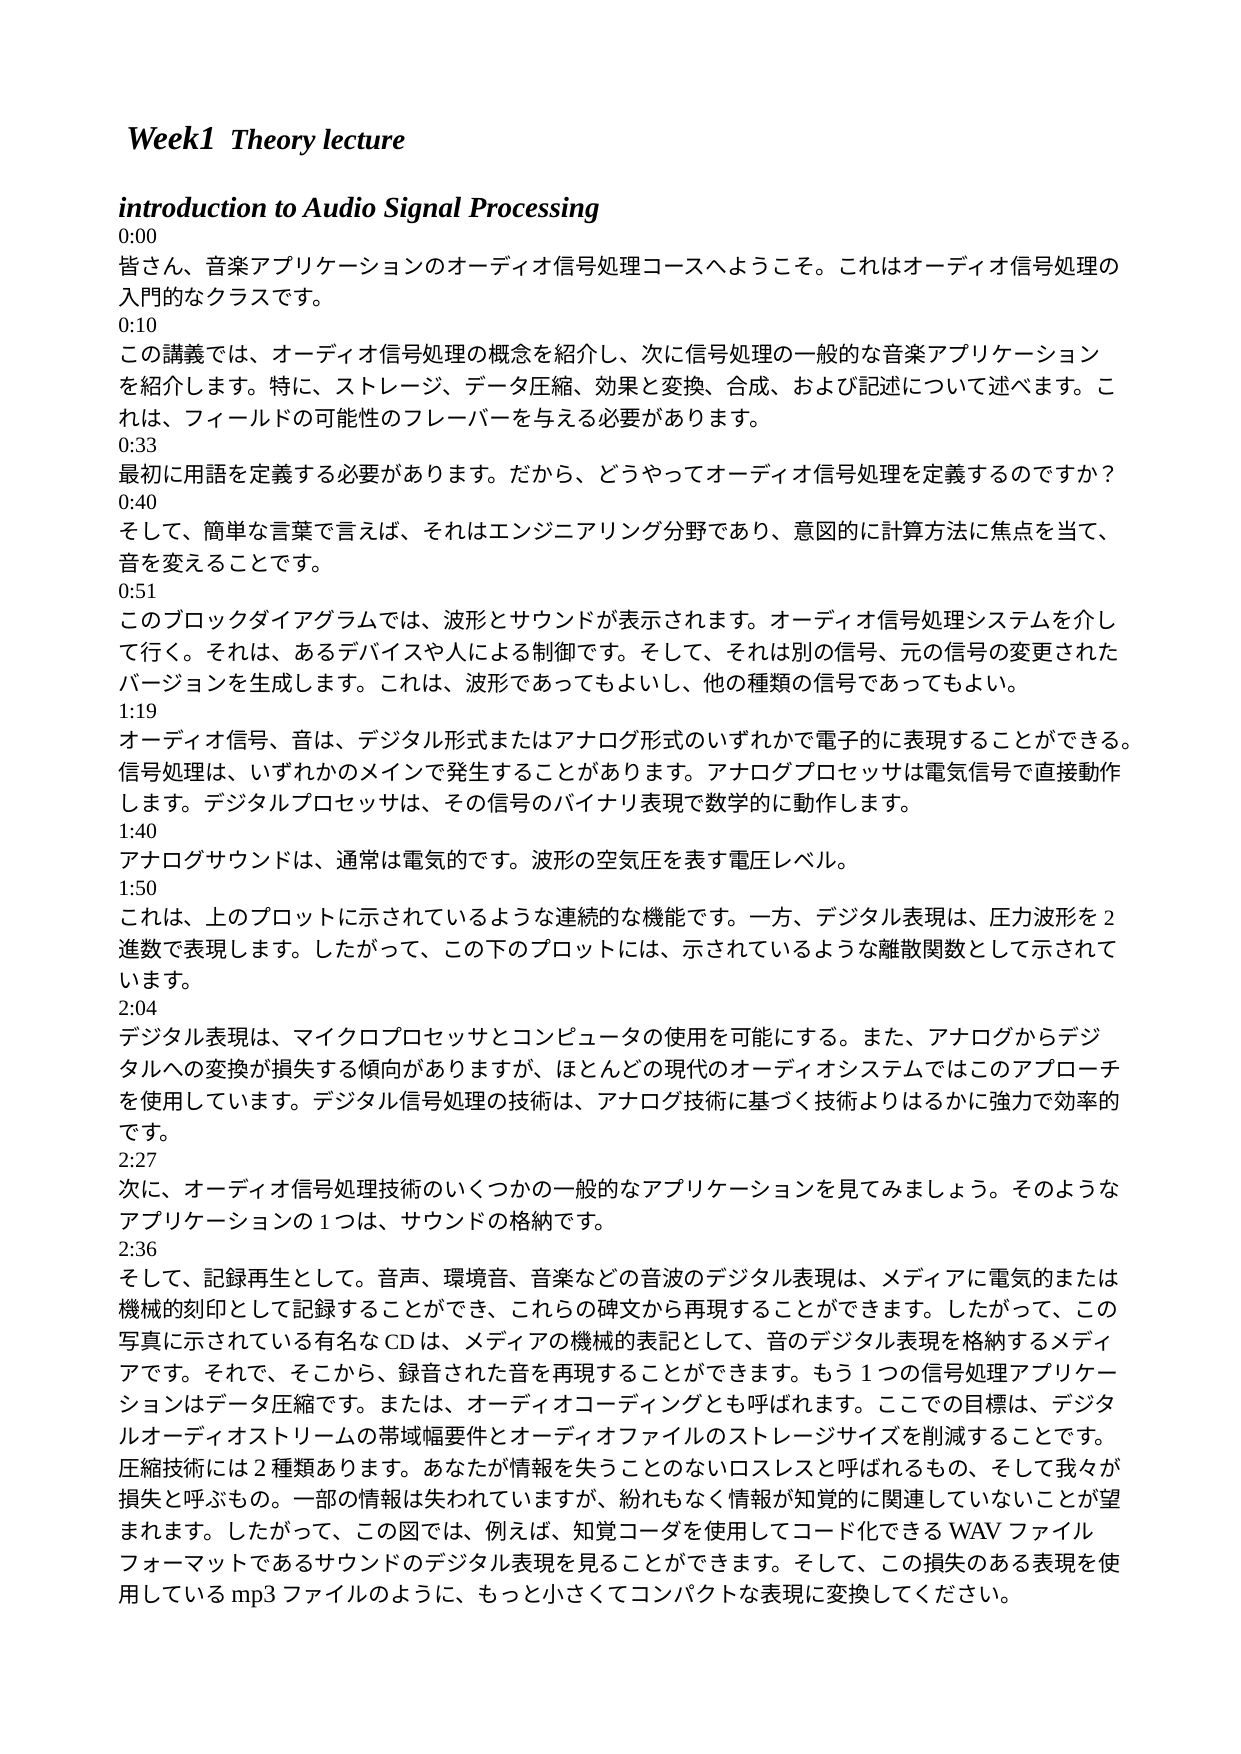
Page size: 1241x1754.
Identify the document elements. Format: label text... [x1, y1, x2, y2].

text 最初に用語を定義する必要があります。だから、どうやってオーディオ信号処理を定義するのですか？ [118, 457, 1122, 489]
text 0:10 [118, 312, 1122, 337]
text 0:00 [118, 223, 1122, 249]
text 2:04 [118, 995, 1122, 1020]
text 2:36 [118, 1236, 1122, 1261]
text 1:50 [118, 875, 1122, 900]
text デジタル表現は、マイクロプロセッサとコンピュータの使用を可能にする。また、アナログからデジタルへの変換が損失する傾向がありますが、ほとんどの現代のオーディオシステムではこのアプローチを使用しています。デジタル信号処理の技術は、アナログ技術に基づく技術よりはるかに強力で効率的です。 [118, 1020, 1122, 1147]
text オーディオ信号、音は、デジタル形式またはアナログ形式のいずれかで電子的に表現することができる。信号処理は、いずれかのメインで発生することがあります。アナログプロセッサは電気信号で直接動作します。デジタルプロセッサは、その信号のバイナリ表現で数学的に動作します。 [118, 723, 1122, 818]
text この講義では、オーディオ信号処理の概念を紹介し、次に信号処理の一般的な音楽アプリケーションを紹介します。特に、ストレージ、データ圧縮、効果と変換、合成、および記述について述べます。これは、フィールドの可能性のフレーバーを与える必要があります。 [118, 337, 1122, 432]
text 0:40 [118, 489, 1122, 514]
text このブロックダイアグラムでは、波形とサウンドが表示されます。オーディオ信号処理システムを介して行く。それは、あるデバイスや人による制御です。そして、それは別の信号、元の信号の変更されたバージョンを生成します。これは、波形であってもよいし、他の種類の信号であってもよい。 [118, 603, 1122, 698]
text そして、記録再生として。音声、環境音、音楽などの音波のデジタル表現は、メディアに電気的または機械的刻印として記録することができ、これらの碑文から再現することができます。したがって、この写真に示されている有名なCDは、メディアの機械的表記として、音のデジタル表現を格納するメディアです。それで、そこから、録音された音を再現することができます。もう1つの信号処理アプリケーションはデータ圧縮です。または、オーディオコーディングとも呼ばれます。ここでの目標は、デジタルオーディオストリームの帯域幅要件とオーディオファイルのストレージサイズを削減することです。圧縮技術には2種類あります。あなたが情報を失うことのないロスレスと呼ばれるもの、そして我々が損失と呼ぶもの。一部の情報は失われていますが、紛れもなく情報が知覚的に関連していないことが望まれます。したがって、この図では、例えば、知覚コーダを使用してコード化できるWAVファイルフォーマットであるサウンドのデジタル表現を見ることができます。そして、この損失のある表現を使用しているmp3ファイルのように、もっと小さくてコンパクトな表現に変換してください。 [118, 1261, 1122, 1609]
text 0:51 [118, 578, 1122, 603]
text 1:40 [118, 818, 1122, 843]
text 0:33 [118, 432, 1122, 457]
text 1:19 [118, 698, 1122, 723]
text そして、簡単な言葉で言えば、それはエンジニアリング分野であり、意図的に計算方法に焦点を当て、音を変えることです。 [118, 514, 1122, 578]
text これは、上のプロットに示されているような連続的な機能です。一方、デジタル表現は、圧力波形を2進数で表現します。したがって、この下のプロットには、示されているような離散関数として示されています。 [118, 900, 1122, 995]
text Week1 Theory lecture [118, 118, 1122, 156]
text introduction to Audio Signal Processing [118, 190, 1122, 223]
text 2:27 [118, 1147, 1122, 1172]
text アナログサウンドは、通常は電気的です。波形の空気圧を表す電圧レベル。 [118, 843, 1122, 875]
text 次に、オーディオ信号処理技術のいくつかの一般的なアプリケーションを見てみましょう。そのようなアプリケーションの1つは、サウンドの格納です。 [118, 1172, 1122, 1236]
text 皆さん、音楽アプリケーションのオーディオ信号処理コースへようこそ。これはオーディオ信号処理の入門的なクラスです。 [118, 249, 1122, 312]
